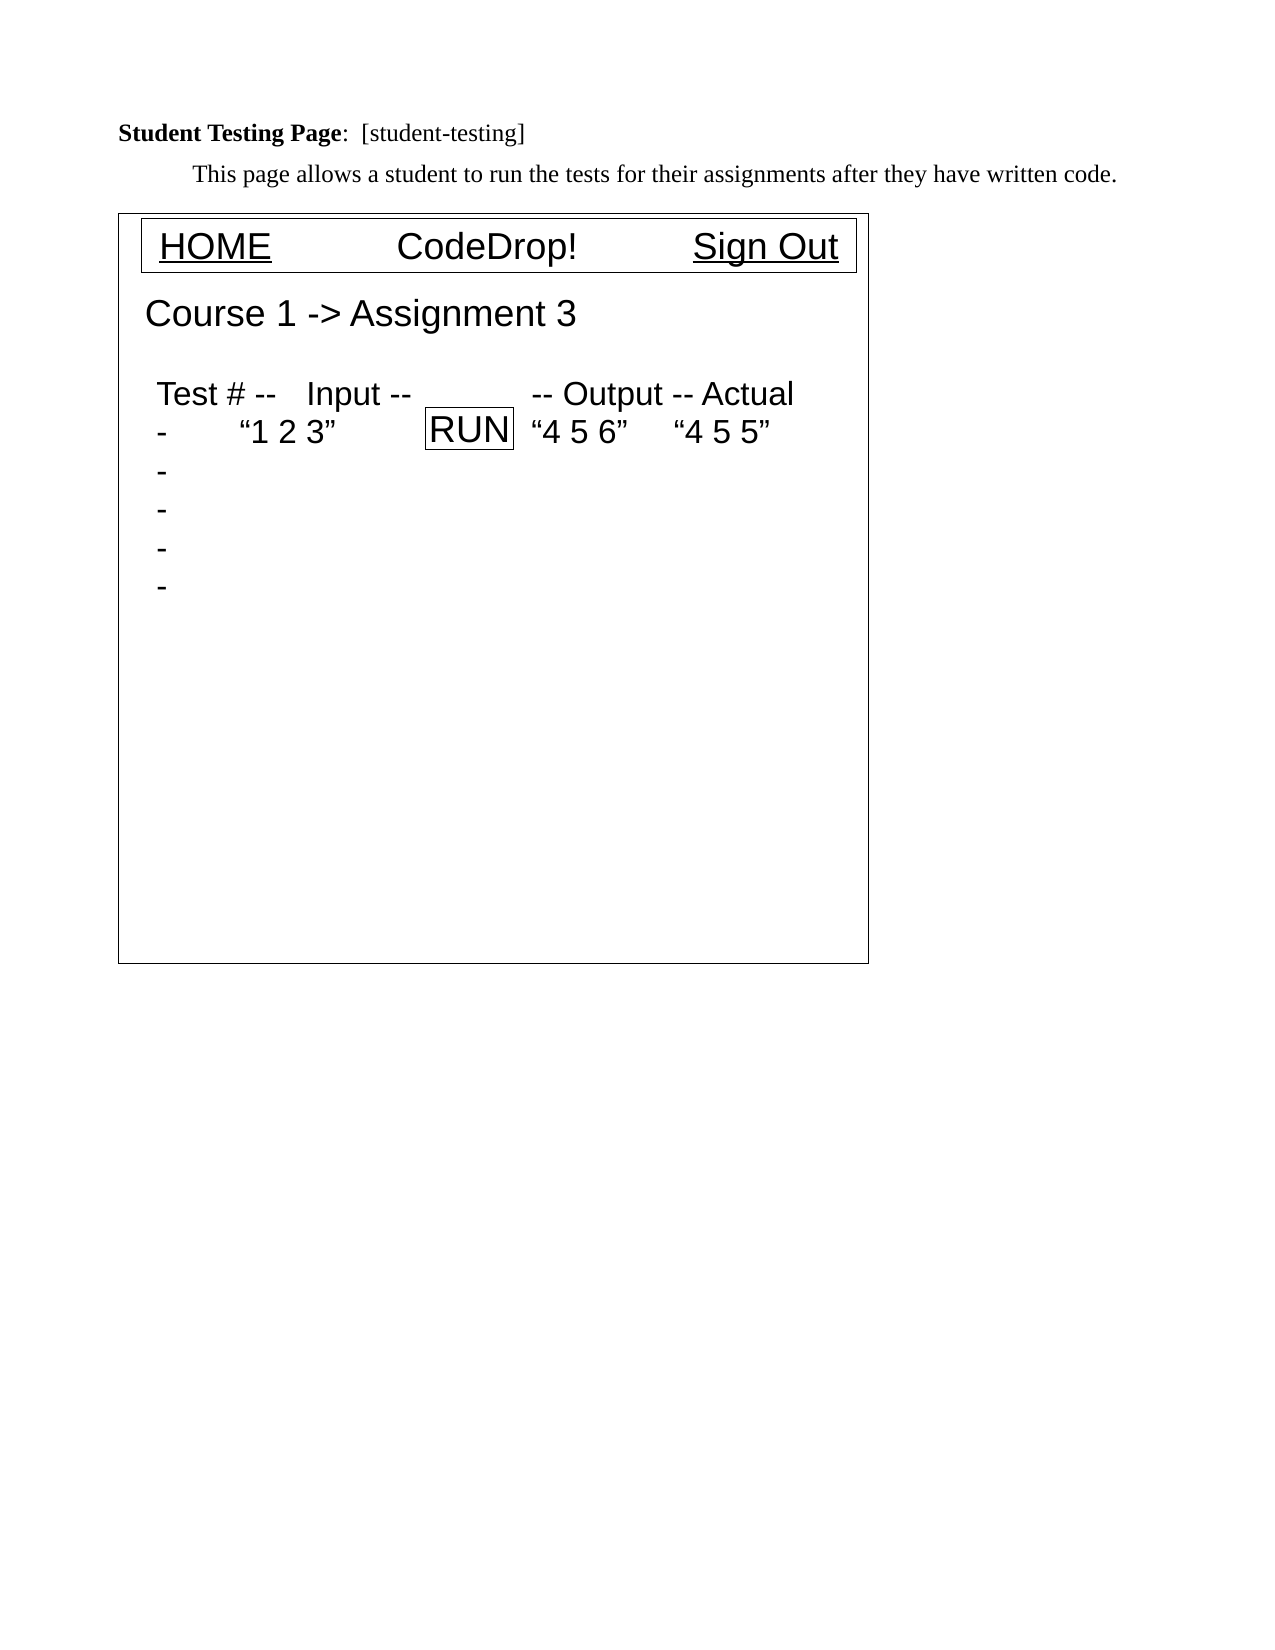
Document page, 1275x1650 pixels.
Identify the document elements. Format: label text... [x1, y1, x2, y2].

text This page allows a student to run the tests for their assignments after they have written code. [118, 159, 1157, 188]
text Student Testing Page: [student-testing] [118, 118, 1157, 147]
